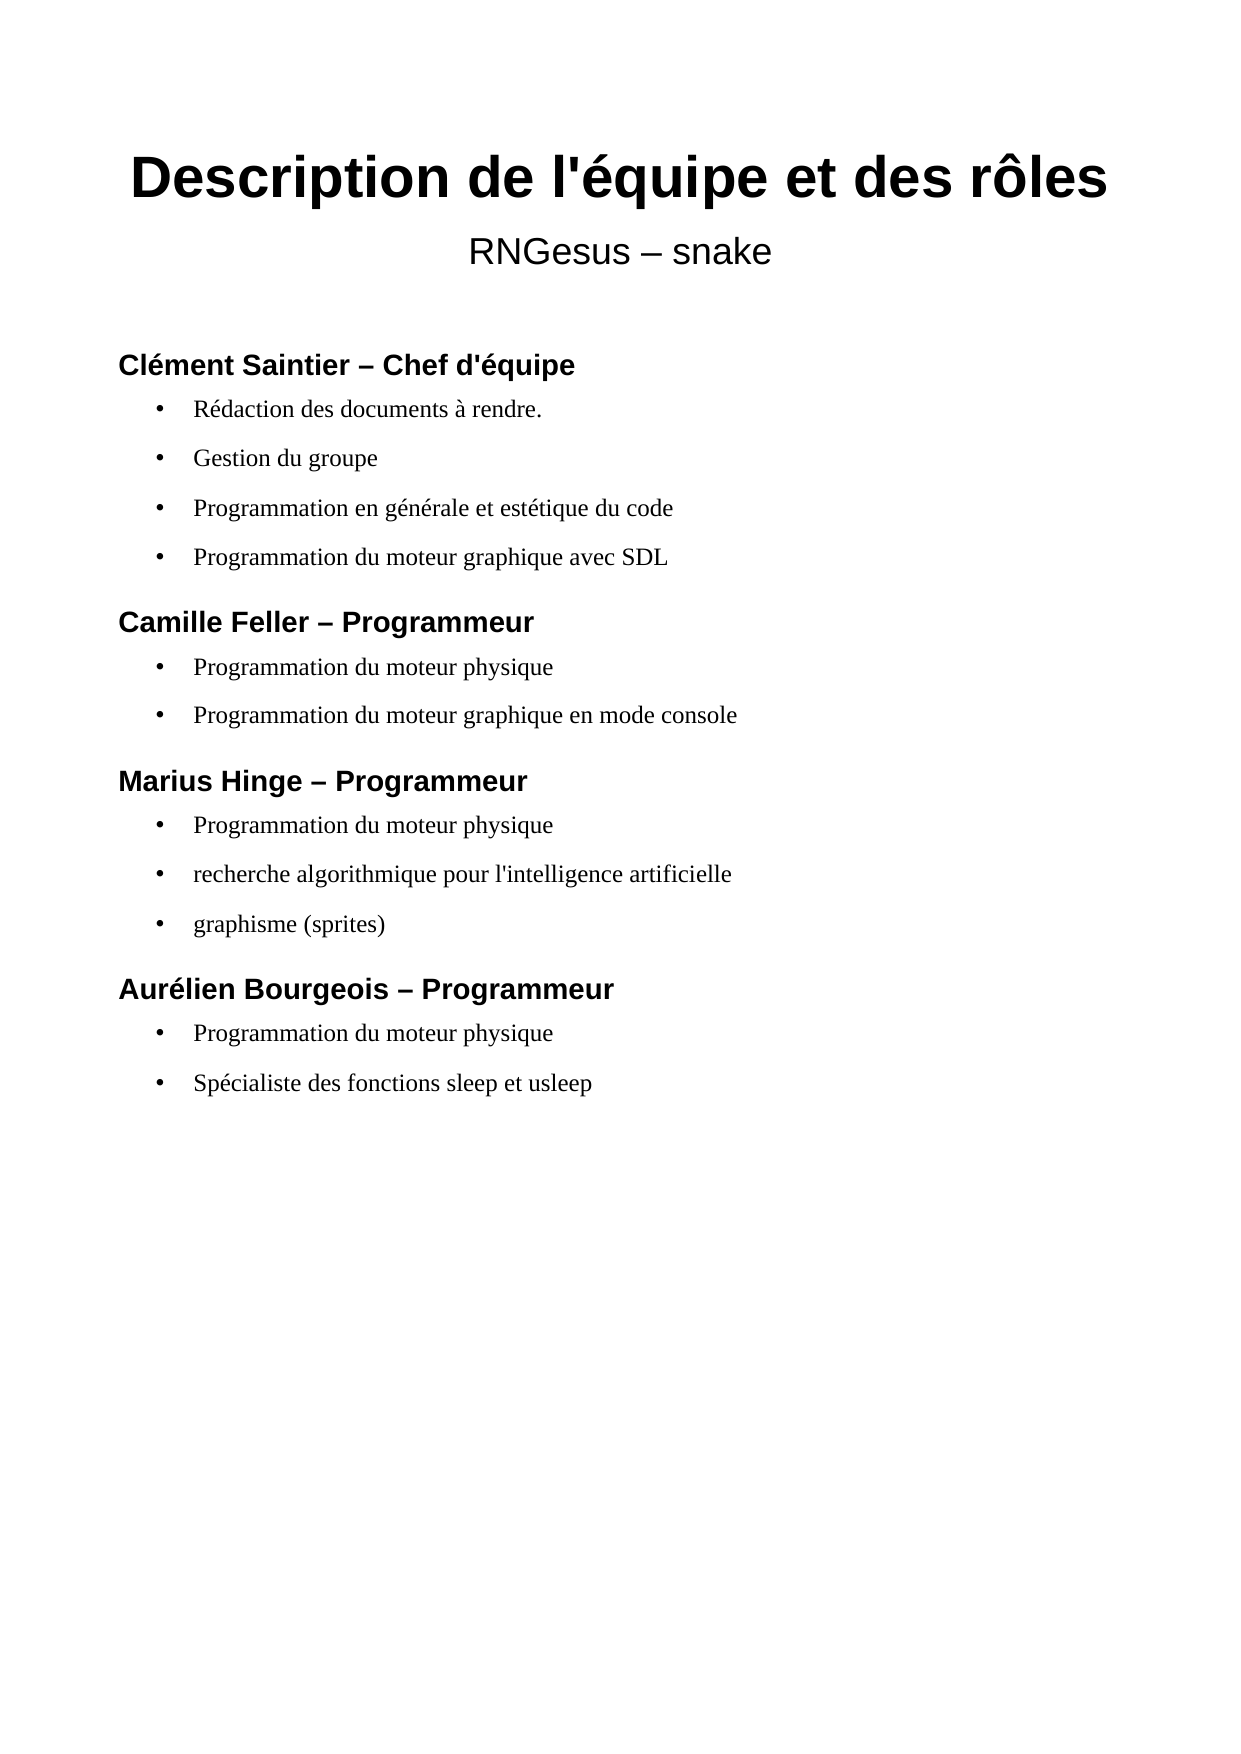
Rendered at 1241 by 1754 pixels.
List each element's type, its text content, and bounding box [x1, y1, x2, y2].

list Programmation du moteur physique [156, 811, 1122, 839]
subtitle Aurélien Bourgeois – Programmeur [118, 972, 1122, 1006]
list Programmation du moteur physique [156, 1018, 1122, 1047]
list Spécialiste des fonctions sleep et usleep [156, 1068, 1122, 1096]
list graphisme (sprites) [156, 909, 1122, 937]
subtitle Marius Hinge – Programmeur [118, 764, 1122, 798]
list Gestion du groupe [156, 443, 1122, 472]
title Description de l'équipe et des rôles [118, 143, 1122, 210]
subtitle RNGesus – snake [118, 229, 1122, 272]
subtitle Clément Saintier – Chef d'équipe [118, 348, 1122, 382]
list Programmation du moteur physique [156, 652, 1122, 680]
list Programmation en générale et estétique du code [156, 493, 1122, 521]
subtitle Camille Feller – Programmeur [118, 605, 1122, 639]
list recherche algorithmique pour l'intelligence artificielle [156, 859, 1122, 888]
list Programmation du moteur graphique en mode console [156, 701, 1122, 729]
list Rédaction des documents à rendre. [156, 394, 1122, 423]
list Programmation du moteur graphique avec SDL [156, 542, 1122, 570]
